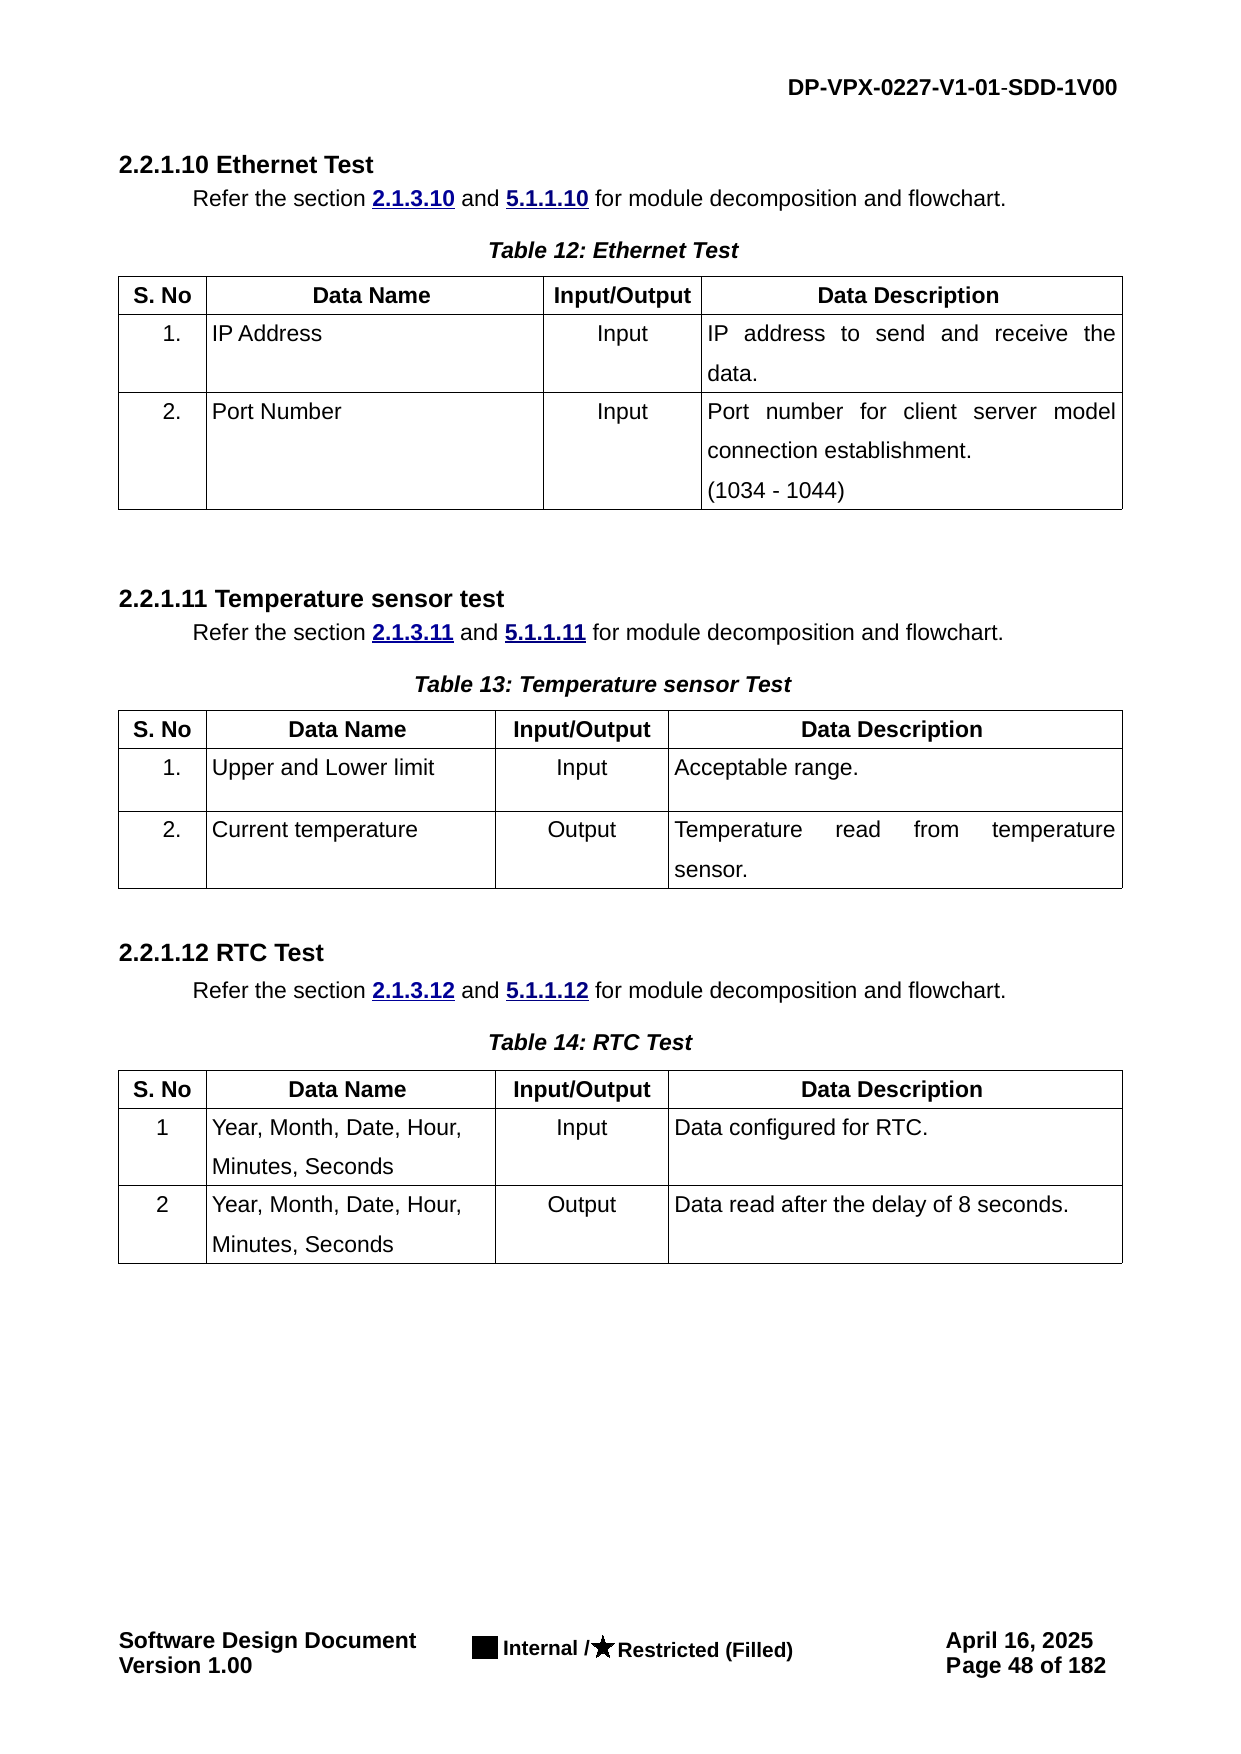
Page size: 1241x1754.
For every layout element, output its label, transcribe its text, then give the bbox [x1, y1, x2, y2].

table_cell Input [496, 1109, 668, 1185]
table_cell Temperature read from temperature sensor. [669, 812, 1122, 888]
table_header Data Name [207, 277, 543, 314]
table_cell Input [544, 393, 701, 509]
text Table 13: Temperature sensor Test [118, 671, 1122, 697]
table_header Data Description [702, 277, 1122, 314]
table_cell 1 [119, 1109, 206, 1185]
subtitle Temperature sensor test [118, 584, 1122, 612]
table_cell Port Number [207, 393, 543, 509]
table_header S. No [119, 1071, 206, 1108]
table_cell Output [496, 812, 668, 888]
table_cell 2 [119, 1186, 206, 1263]
table_header Data Description [669, 1071, 1122, 1108]
subtitle RTC Test [118, 938, 1122, 967]
table_cell Data read after the delay of 8 seconds. [669, 1186, 1122, 1263]
table_header Data Description [669, 711, 1122, 748]
table_header S. No [119, 711, 206, 748]
table_cell [119, 315, 206, 392]
text Refer the section 2.1.3.10 and 5.1.1.10 for module decomposition and flowchart. [118, 185, 1122, 211]
text Refer the section 2.1.3.11 and 5.1.1.11 for module decomposition and flowchart. [118, 619, 1122, 645]
table_header Input/Output [544, 277, 701, 314]
text Table 12: Ethernet Test [118, 237, 1122, 263]
text Table 14: RTC Test [118, 1029, 1122, 1056]
table_header Input/Output [496, 711, 668, 748]
table_header Input/Output [496, 1071, 668, 1108]
table_header Data Name [207, 1071, 495, 1108]
table_cell Upper and Lower limit [207, 749, 495, 811]
table_cell Port number for client server model connection establishment. (1034 - 1044) [702, 393, 1122, 509]
table_cell [119, 812, 206, 888]
table_cell Year, Month, Date, Hour, Minutes, Seconds [207, 1109, 495, 1185]
table_header S. No [119, 277, 206, 314]
table_cell Data configured for RTC. [669, 1109, 1122, 1185]
table_cell IP Address [207, 315, 543, 392]
text Refer the section 2.1.3.12 and 5.1.1.12 for module decomposition and flowchart. [118, 977, 1122, 1004]
table_cell [119, 749, 206, 811]
table_cell IP address to send and receive the data. [702, 315, 1122, 392]
table_cell Acceptable range. [669, 749, 1122, 811]
table_cell Input [496, 749, 668, 811]
table_cell Year, Month, Date, Hour, Minutes, Seconds [207, 1186, 495, 1263]
table_cell Current temperature [207, 812, 495, 888]
subtitle Ethernet Test [118, 150, 1122, 179]
table_cell [119, 393, 206, 509]
table_cell Input [544, 315, 701, 392]
table_header Data Name [207, 711, 495, 748]
table_cell Output [496, 1186, 668, 1263]
